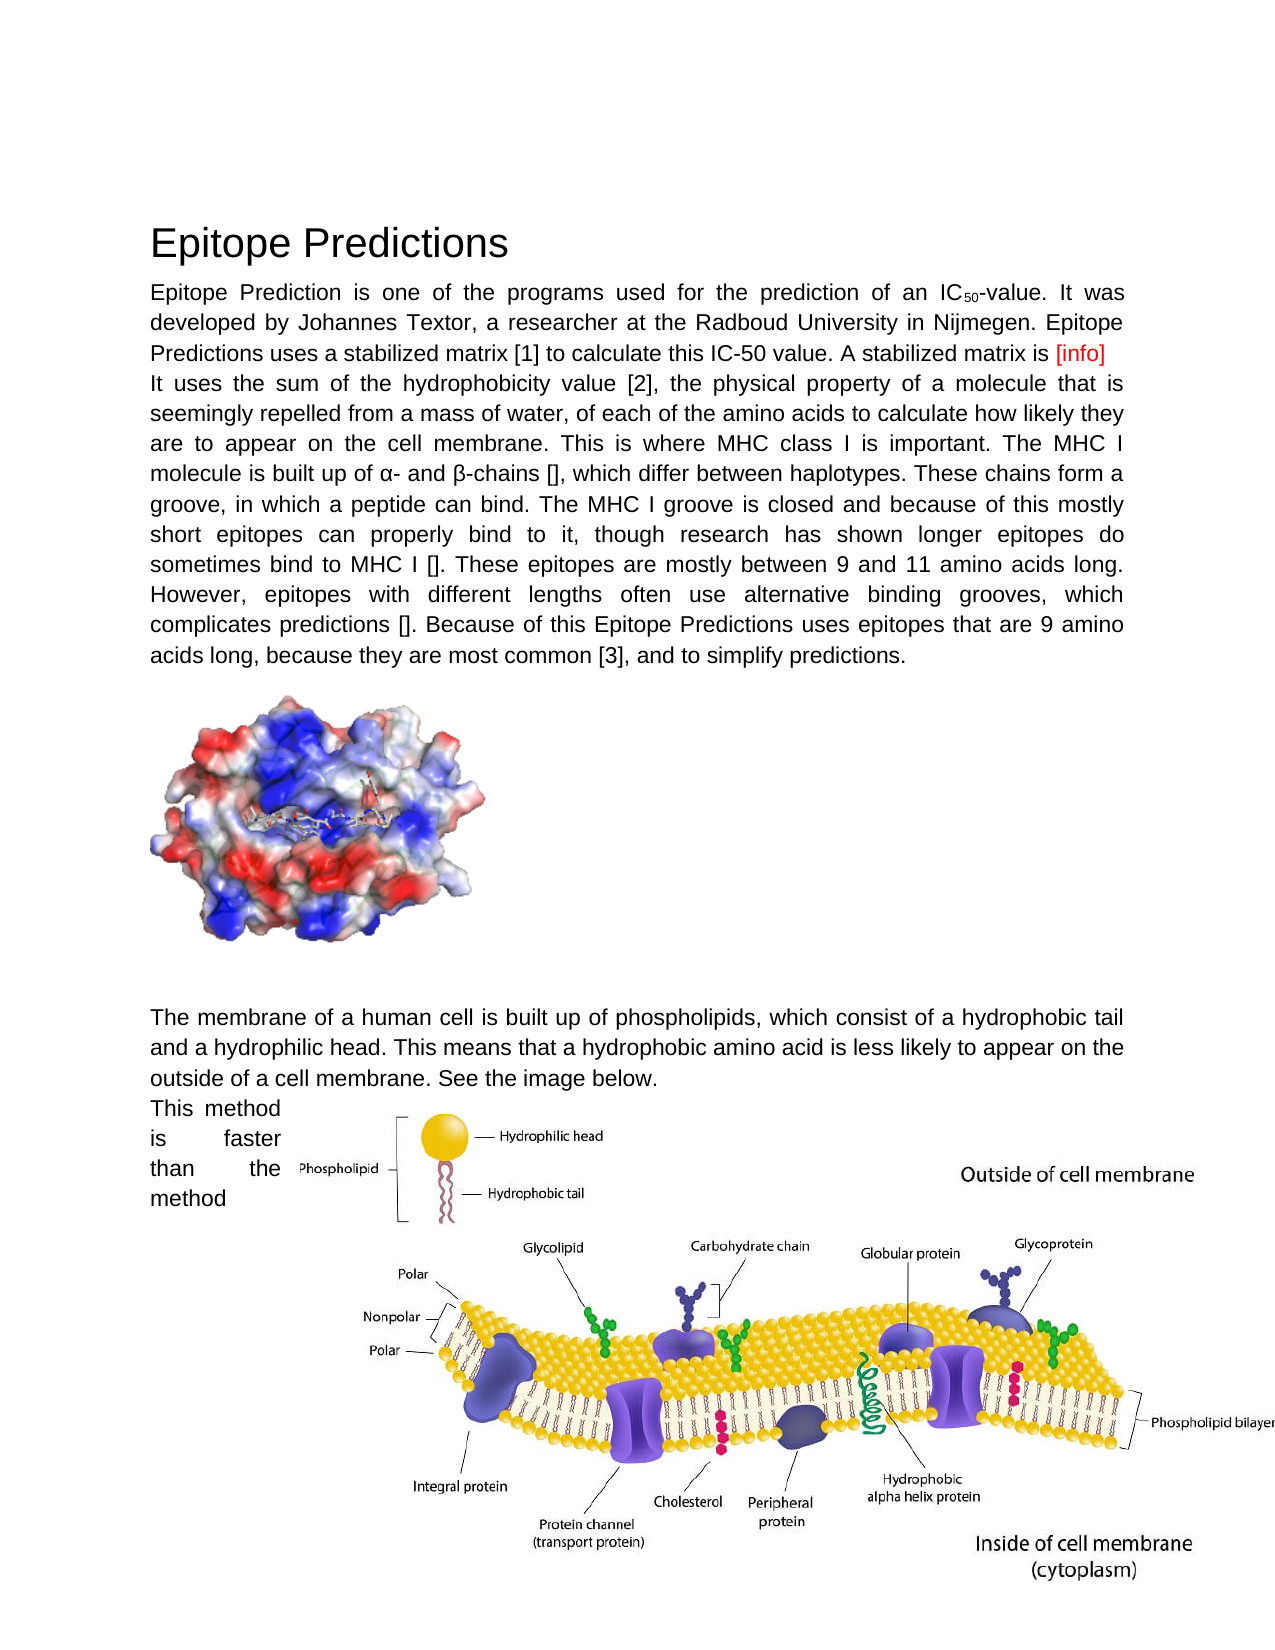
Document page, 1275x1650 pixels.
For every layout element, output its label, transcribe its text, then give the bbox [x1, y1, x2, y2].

picture [150, 690, 495, 954]
subtitle Epitope Predictions [150, 219, 1125, 267]
text Epitope Prediction is one of the programs used for the prediction of an IC50-value. It was developed by Johannes Textor, a researcher at the Radboud University in Nijmegen. Epitope Predictions uses a stabilized matrix [1] to calculate this IC-50 value. A stabilized matrix is [info] [150, 279, 1125, 366]
text The membrane of a human cell is built up of phospholipids, which consist of a hydrophobic tail and a hydrophilic head. This means that a hydrophobic amino acid is less likely to appear on the outside of a cell membrane. See the image below. [150, 1004, 1125, 1091]
text It uses the sum of the hydrophobicity value [2], the physical property of a molecule that is seemingly repelled from a mass of water, of each of the amino acids to calculate how likely they are to appear on the cell membrane. This is where MHC class I is important. The MHC I molecule is built up of α- and β-chains [], which differ between haplotypes. These chains form a groove, in which a peptide can bind. The MHC I groove is closed and because of this mostly short epitopes can properly bind to it, though research has shown longer epitopes do sometimes bind to MHC I []. These epitopes are mostly between 9 and 11 amino acids long. However, epitopes with different lengths often use alternative binding grooves, which complicates predictions []. Because of this Epitope Predictions uses epitopes that are 9 amino acids long, because they are most common [3], and to simplify predictions. [150, 370, 1125, 668]
picture [300, 1114, 1275, 1581]
text This method is faster than the method [150, 1095, 1125, 1212]
